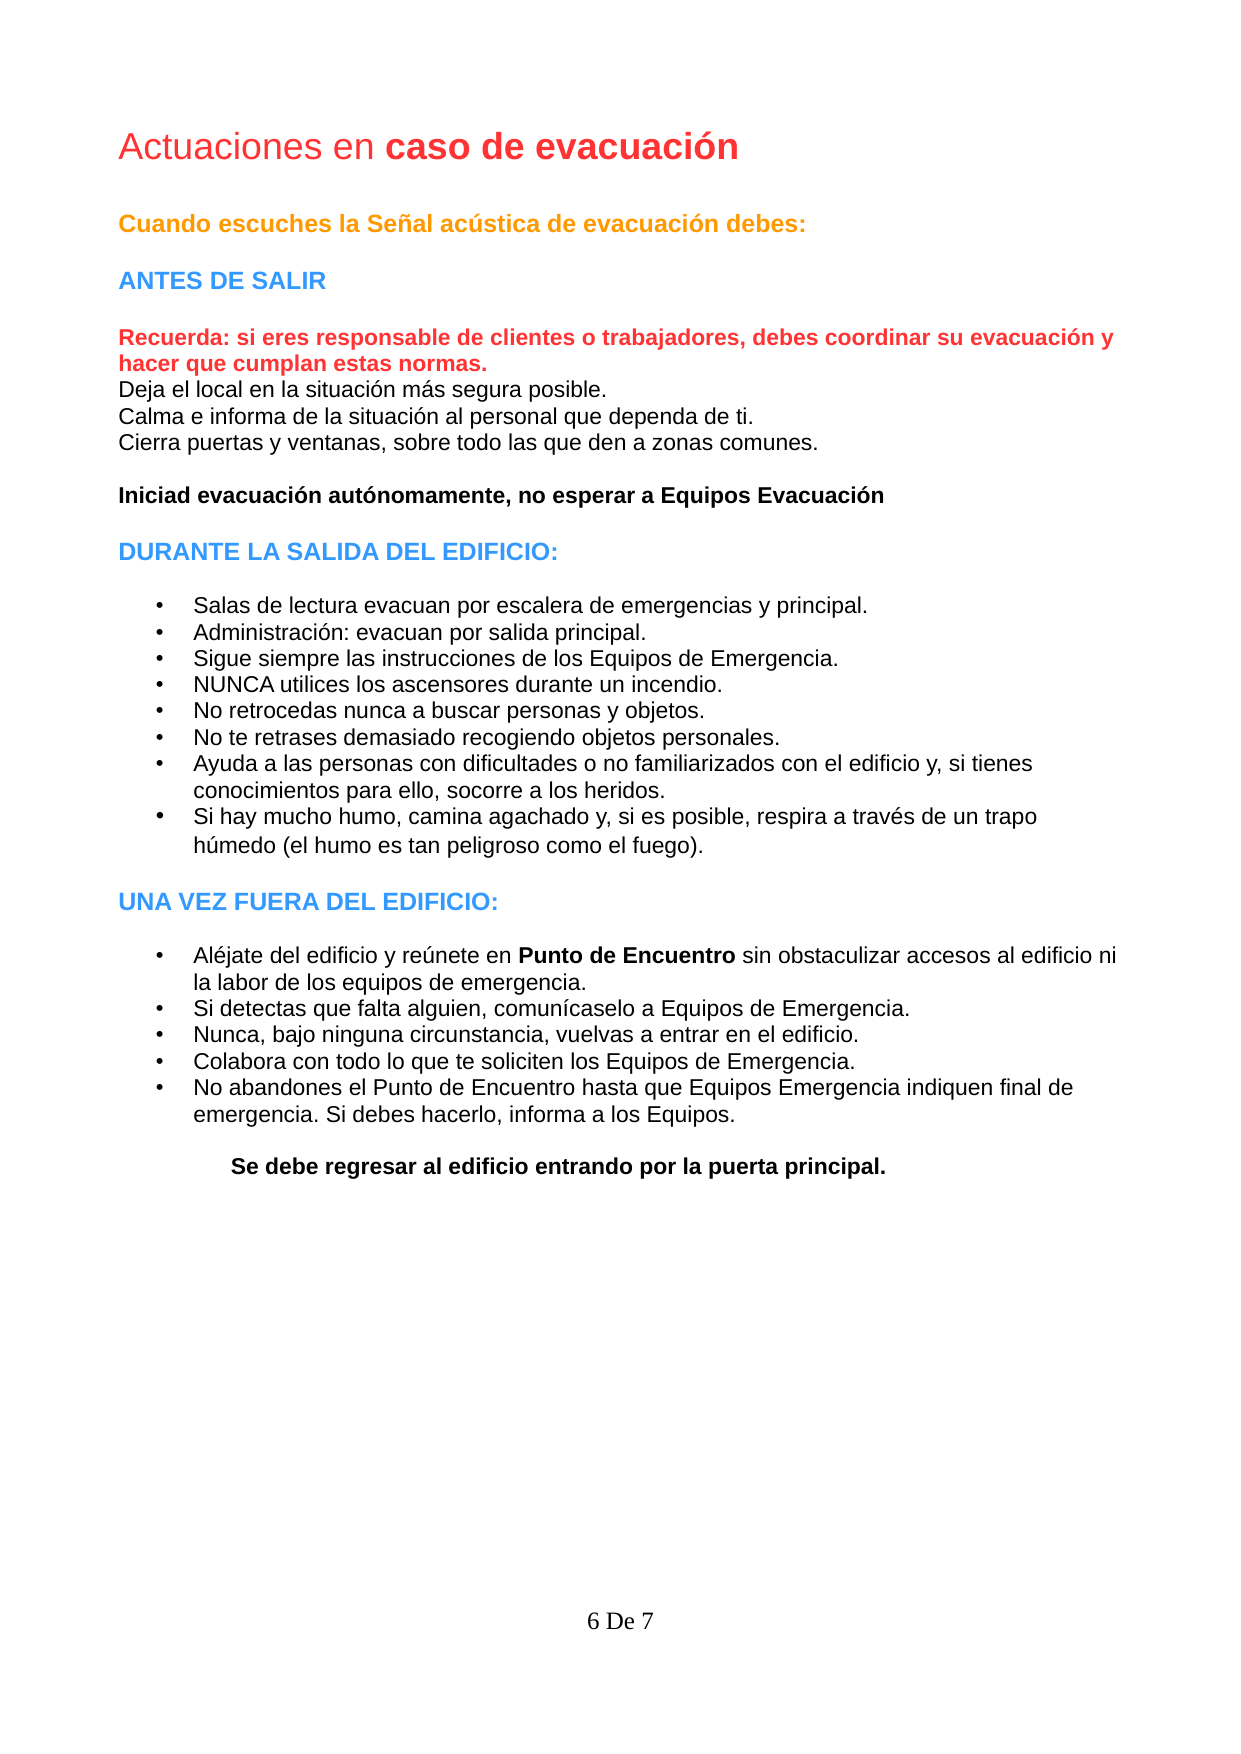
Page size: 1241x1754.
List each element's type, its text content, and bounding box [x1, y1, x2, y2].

list Colabora con todo lo que te soliciten los Equipos de Emergencia. [156, 1048, 1122, 1074]
list Nunca, bajo ninguna circunstancia, vuelvas a entrar en el edificio. [156, 1021, 1122, 1048]
list Ayuda a las personas con dificultades o no familiarizados con el edificio y, si tienes conocimientos para ello, socorre a los heridos. [156, 750, 1122, 803]
text Recuerda: si eres responsable de clientes o trabajadores, debes coordinar su evacuación y hacer que cumplan estas normas. [118, 324, 1122, 376]
list Salas de lectura evacuan por escalera de emergencias y principal. [156, 592, 1122, 618]
list Administración: evacuan por salida principal. [156, 618, 1122, 645]
text Deja el local en la situación más segura posible. [118, 376, 1122, 403]
text UNA VEZ FUERA DEL EDIFICIO: [118, 887, 1122, 916]
subtitle Actuaciones en caso de evacuación [118, 124, 1122, 167]
text ANTES DE SALIR [118, 266, 1122, 295]
list No retrocedas nunca a buscar personas y objetos. [156, 697, 1122, 724]
list No abandones el Punto de Encuentro hasta que Equipos Emergencia indiquen final de emergencia. Si debes hacerlo, informa a los Equipos. [156, 1074, 1122, 1127]
text Iniciad evacuación autónomamente, no esperar a Equipos Evacuación [118, 482, 1122, 508]
list Si hay mucho humo, camina agachado y, si es posible, respira a través de un trapo húmedo (el humo es tan peligroso como el fuego). [156, 803, 1122, 858]
list Se debe regresar al edificio entrando por la puerta principal. [193, 1153, 1122, 1179]
list Si detectas que falta alguien, comunícaselo a Equipos de Emergencia. [156, 995, 1122, 1021]
list NUNCA utilices los ascensores durante un incendio. [156, 671, 1122, 697]
list No te retrases demasiado recogiendo objetos personales. [156, 724, 1122, 750]
text Calma e informa de la situación al personal que dependa de ti. [118, 403, 1122, 429]
text Cuando escuches la Señal acústica de evacuación debes: [118, 209, 1122, 237]
text DURANTE LA SALIDA DEL EDIFICIO: [118, 537, 1122, 566]
list Sigue siempre las instrucciones de los Equipos de Emergencia. [156, 645, 1122, 671]
text Cierra puertas y ventanas, sobre todo las que den a zonas comunes. [118, 429, 1122, 456]
list Aléjate del edificio y reúnete en Punto de Encuentro sin obstaculizar accesos al edificio ni la labor de los equipos de emergencia. [156, 942, 1122, 995]
